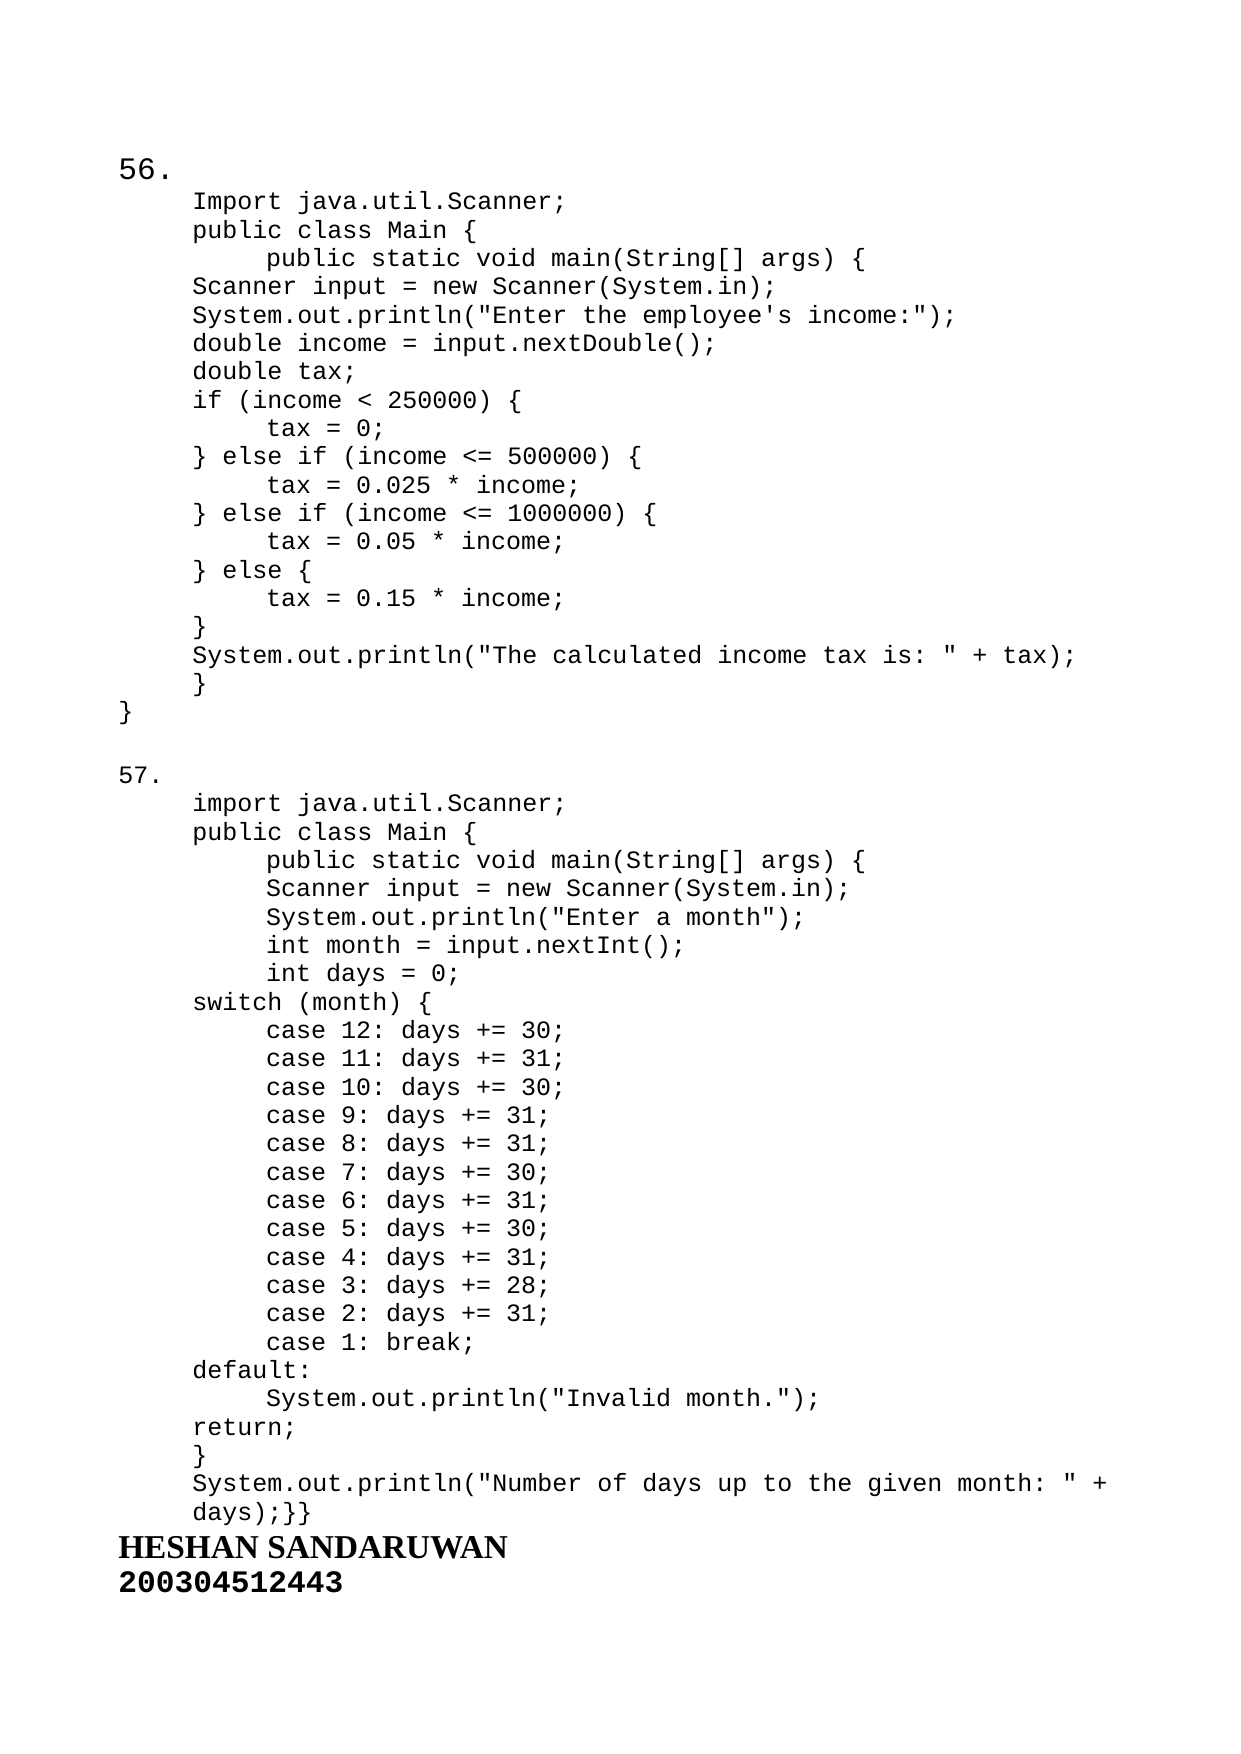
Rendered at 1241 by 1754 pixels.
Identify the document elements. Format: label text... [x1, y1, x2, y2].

text case 5: days += 30; [118, 1216, 1122, 1244]
text 200304512443 [118, 1566, 1122, 1601]
text } else { [118, 557, 1122, 586]
text 57. [118, 763, 1122, 791]
text case 1: break; [118, 1329, 1122, 1358]
text public class Main { [118, 217, 1122, 246]
text case 4: days += 31; [118, 1244, 1122, 1273]
text } else if (income <= 1000000) { [118, 501, 1122, 529]
text Scanner input = new Scanner(System.in); [118, 274, 1122, 302]
text double tax; [118, 359, 1122, 387]
text HESHAN SANDARUWAN [118, 1528, 1122, 1566]
text tax = 0.05 * income; [118, 529, 1122, 557]
text public class Main { [118, 819, 1122, 848]
text tax = 0.025 * income; [118, 472, 1122, 501]
text System.out.println("Invalid month."); [118, 1386, 1122, 1414]
text } else if (income <= 500000) { [118, 444, 1122, 472]
text case 3: days += 28; [118, 1273, 1122, 1301]
text default: [118, 1358, 1122, 1386]
text public static void main(String[] args) { [118, 848, 1122, 876]
text 56. [118, 153, 1122, 189]
text case 11: days += 31; [118, 1046, 1122, 1074]
text case 8: days += 31; [118, 1131, 1122, 1159]
text } [118, 614, 1122, 642]
text System.out.println("Enter the employee's income:"); [118, 302, 1122, 331]
text tax = 0; [118, 416, 1122, 444]
text return; [118, 1414, 1122, 1443]
text case 6: days += 31; [118, 1188, 1122, 1216]
text } [118, 671, 1122, 699]
text int month = input.nextInt(); [118, 933, 1122, 961]
text case 10: days += 30; [118, 1074, 1122, 1103]
text Scanner input = new Scanner(System.in); [118, 876, 1122, 904]
text case 7: days += 30; [118, 1159, 1122, 1188]
text } [118, 1443, 1122, 1471]
text switch (month) { [118, 989, 1122, 1018]
text tax = 0.15 * income; [118, 586, 1122, 614]
text System.out.println("The calculated income tax is: " + tax); [118, 642, 1122, 671]
text System.out.println("Enter a month"); [118, 904, 1122, 933]
text double income = input.nextDouble(); [118, 331, 1122, 359]
text case 12: days += 30; [118, 1018, 1122, 1046]
text int days = 0; [118, 961, 1122, 989]
text Import java.util.Scanner; [118, 189, 1122, 217]
text case 2: days += 31; [118, 1301, 1122, 1329]
text } [118, 699, 1122, 727]
text if (income < 250000) { [118, 387, 1122, 416]
text public static void main(String[] args) { [118, 246, 1122, 274]
text import java.util.Scanner; [118, 791, 1122, 819]
text case 9: days += 31; [118, 1103, 1122, 1131]
text System.out.println("Number of days up to the given month: " + days);}} [118, 1471, 1122, 1528]
